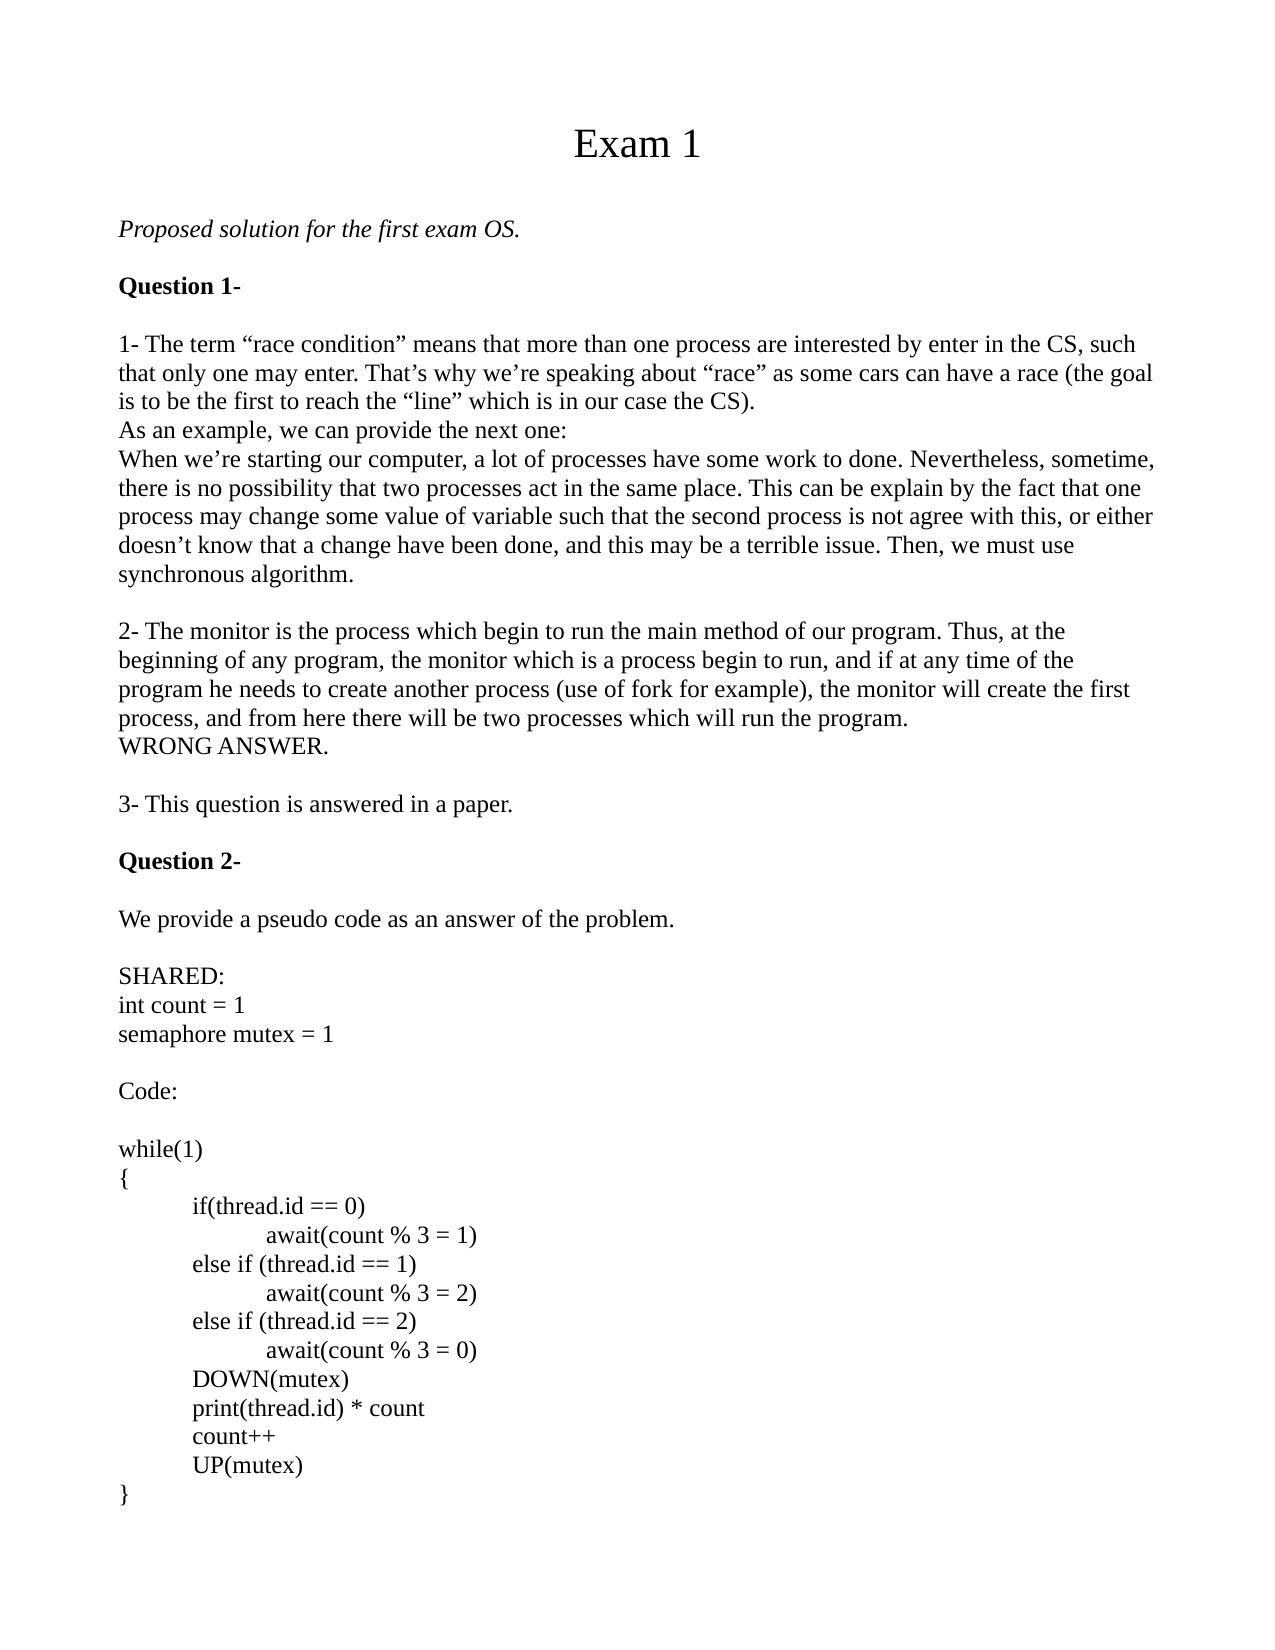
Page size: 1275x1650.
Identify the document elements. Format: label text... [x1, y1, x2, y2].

text if(thread.id == 0) [118, 1191, 1157, 1220]
text print(thread.id) * count [118, 1393, 1157, 1421]
text DOWN(mutex) [118, 1364, 1157, 1393]
text Exam 1 [118, 118, 1157, 166]
text semaphore mutex = 1 [118, 1019, 1157, 1048]
text WRONG ANSWER. [118, 731, 1157, 760]
text We provide a pseudo code as an answer of the problem. [118, 904, 1157, 933]
text When we’re starting our computer, a lot of processes have some work to done. Nevertheless, sometime, there is no possibility that two processes act in the same place. This can be explain by the fact that one process may change some value of variable such that the second process is not agree with this, or either doesn’t know that a change have been done, and this may be a terrible issue. Then, we must use synchronous algorithm. [118, 444, 1157, 588]
text else if (thread.id == 1) [118, 1249, 1157, 1278]
text Proposed solution for the first exam OS. [118, 214, 1157, 243]
text int count = 1 [118, 990, 1157, 1019]
text count++ [118, 1421, 1157, 1450]
text SHARED: [118, 961, 1157, 990]
text { [118, 1163, 1157, 1191]
text else if (thread.id == 2) [118, 1306, 1157, 1335]
text await(count % 3 = 1) [118, 1220, 1157, 1249]
text As an example, we can provide the next one: [118, 415, 1157, 444]
text while(1) [118, 1134, 1157, 1163]
text 2- The monitor is the process which begin to run the main method of our program. Thus, at the beginning of any program, the monitor which is a process begin to run, and if at any time of the program he needs to create another process (use of fork for example), the monitor will create the first process, and from here there will be two processes which will run the program. [118, 616, 1157, 731]
text } [118, 1479, 1157, 1508]
text Question 1- [118, 271, 1157, 300]
text 3- This question is answered in a paper. [118, 789, 1157, 818]
text await(count % 3 = 2) [118, 1278, 1157, 1306]
text UP(mutex) [118, 1450, 1157, 1479]
text Code: [118, 1076, 1157, 1105]
text 1- The term “race condition” means that more than one process are interested by enter in the CS, such that only one may enter. That’s why we’re speaking about “race” as some cars can have a race (the goal is to be the first to reach the “line” which is in our case the CS). [118, 329, 1157, 415]
text Question 2- [118, 846, 1157, 875]
text await(count % 3 = 0) [118, 1335, 1157, 1364]
